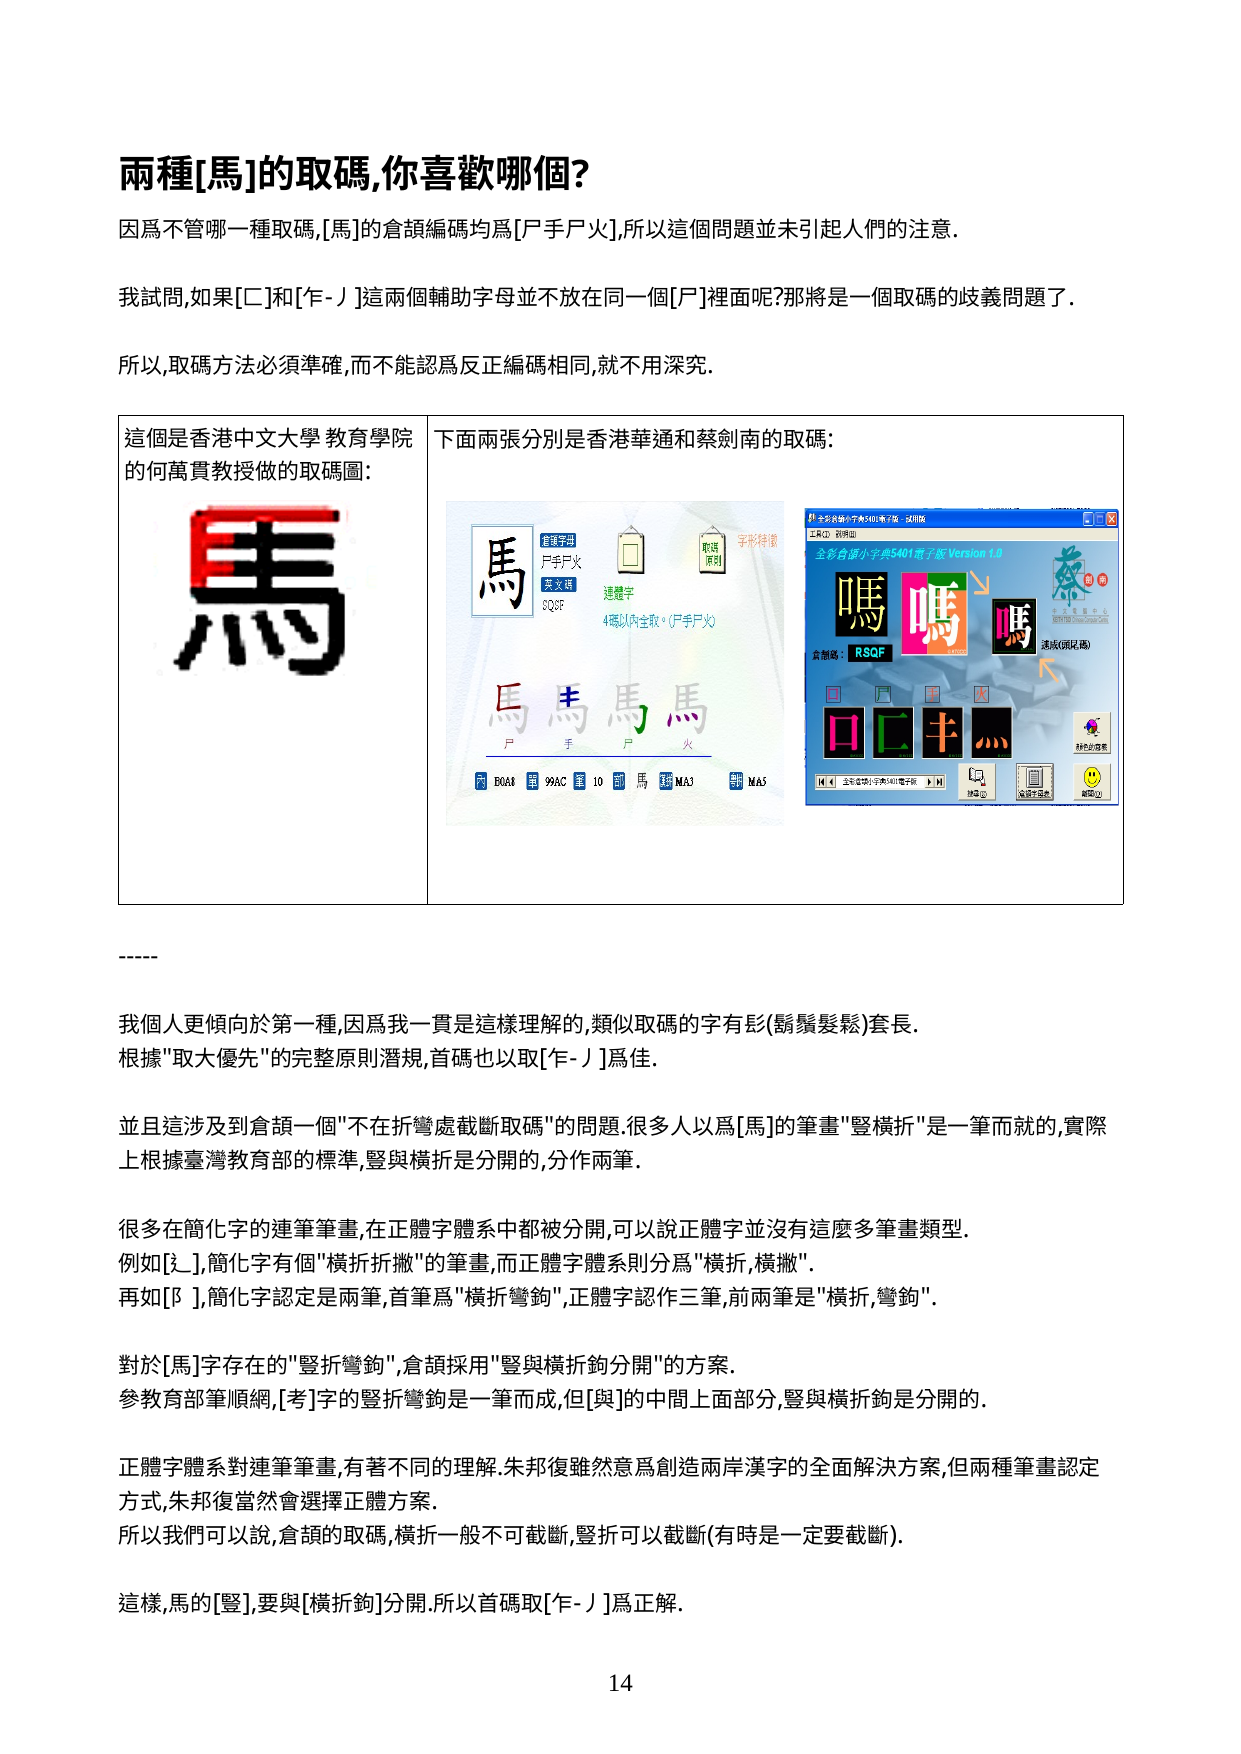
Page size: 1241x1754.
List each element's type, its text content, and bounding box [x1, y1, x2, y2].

text 我個人更傾向於第一種,因爲我一貫是這樣理解的,類似取碼的字有髟(鬍鬚髮鬆)套長. [118, 1006, 1122, 1040]
text 所以我們可以說,倉頡的取碼,橫折一般不可截斷,豎折可以截斷(有時是一定要截斷). [118, 1517, 1122, 1551]
text ----- [118, 938, 1122, 972]
picture [446, 501, 785, 826]
text 並且這涉及到倉頡一個"不在折彎處截斷取碼"的問題.很多人以爲[馬]的筆畫"豎橫折"是一筆而就的,實際上根據臺灣教育部的標準,豎與橫折是分開的,分作兩筆. [118, 1108, 1122, 1176]
text 例如[辶],簡化字有個"橫折折撇"的筆畫,而正體字體系則分爲"橫折,橫撇". [118, 1244, 1122, 1278]
table_header 這個是香港中文大學 教育學院 的何萬貫教授做的取碼圖: [119, 416, 427, 903]
text 正體字體系對連筆筆畫,有著不同的理解.朱邦復雖然意爲創造兩岸漢字的全面解決方案,但兩種筆畫認定方式,朱邦復當然會選擇正體方案. [118, 1449, 1122, 1517]
text 很多在簡化字的連筆筆畫,在正體字體系中都被分開,可以說正體字並沒有這麼多筆畫類型. [118, 1210, 1122, 1244]
text 對於[馬]字存在的"豎折彎鉤",倉頡採用"豎與橫折鉤分開"的方案. [118, 1346, 1122, 1381]
text 根據"取大優先"的完整原則潛規,首碼也以取[乍-丿]爲佳. [118, 1040, 1122, 1074]
text 再如[阝],簡化字認定是兩筆,首筆爲"橫折彎鉤",正體字認作三筆,前兩筆是"橫折,彎鉤". [118, 1278, 1122, 1312]
subtitle 兩種[馬]的取碼,你喜歡哪個? [118, 143, 1122, 198]
text 我試問,如果[匚]和[乍-丿]這兩個輔助字母並不放在同一個[尸]裡面呢?那將是一個取碼的歧義問題了. [118, 279, 1122, 313]
text 所以,取碼方法必須準確,而不能認爲反正編碼相同,就不用深究. [118, 347, 1122, 381]
text 參教育部筆順網,[考]字的豎折彎鉤是一筆而成,但[與]的中間上面部分,豎與橫折鉤是分開的. [118, 1381, 1122, 1414]
picture [804, 508, 1119, 806]
picture [152, 500, 378, 687]
text 這樣,馬的[豎],要與[橫折鉤]分開.所以首碼取[乍-丿]爲正解. [118, 1585, 1122, 1619]
table_header 下面兩張分別是香港華通和蔡劍南的取碼: [428, 416, 1123, 903]
text 因爲不管哪一種取碼,[馬]的倉頡編碼均爲[尸手尸火],所以這個問題並未引起人們的注意. [118, 211, 1122, 245]
